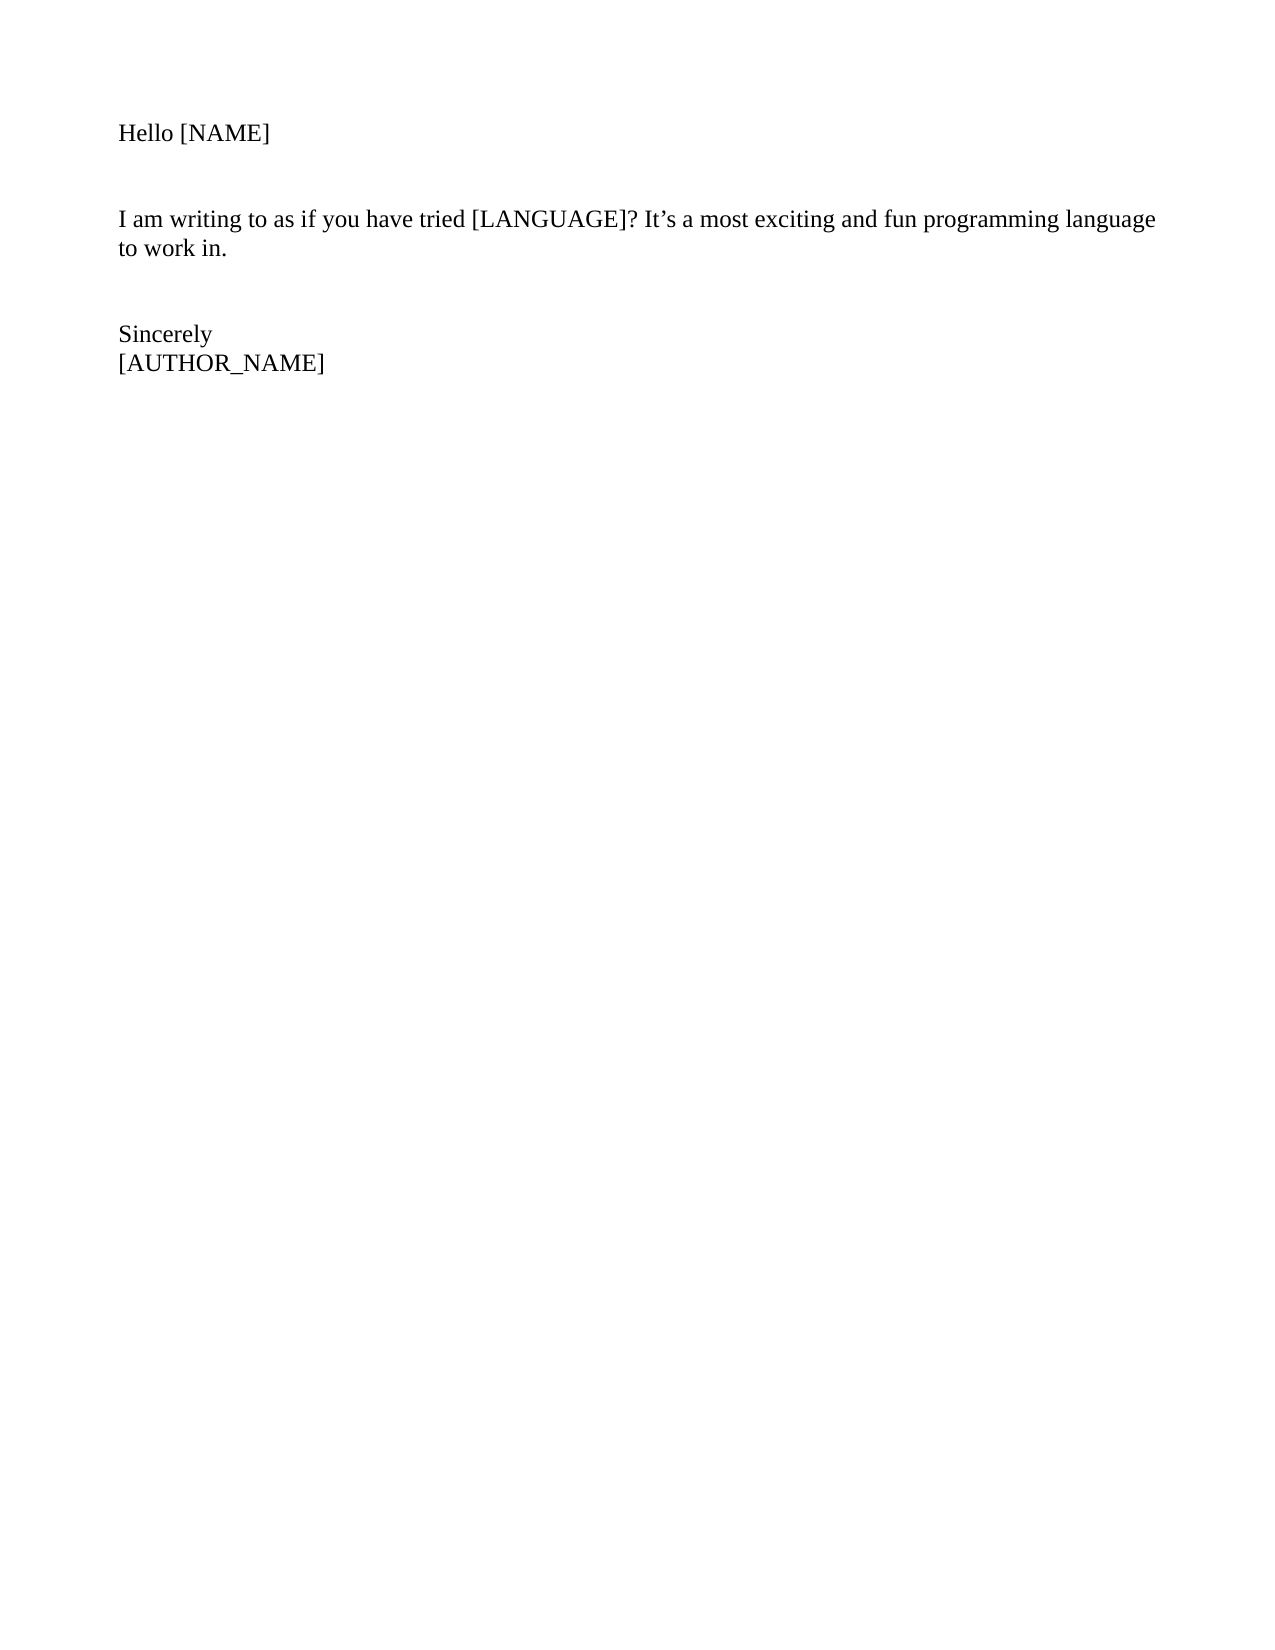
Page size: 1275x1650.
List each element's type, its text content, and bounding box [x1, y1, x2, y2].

text [AUTHOR_NAME] [118, 348, 1157, 377]
text I am writing to as if you have tried [LANGUAGE]? It’s a most exciting and fun programming language to work in. [118, 204, 1157, 262]
text Hello [NAME] [118, 118, 1157, 147]
text Sincerely [118, 319, 1157, 348]
